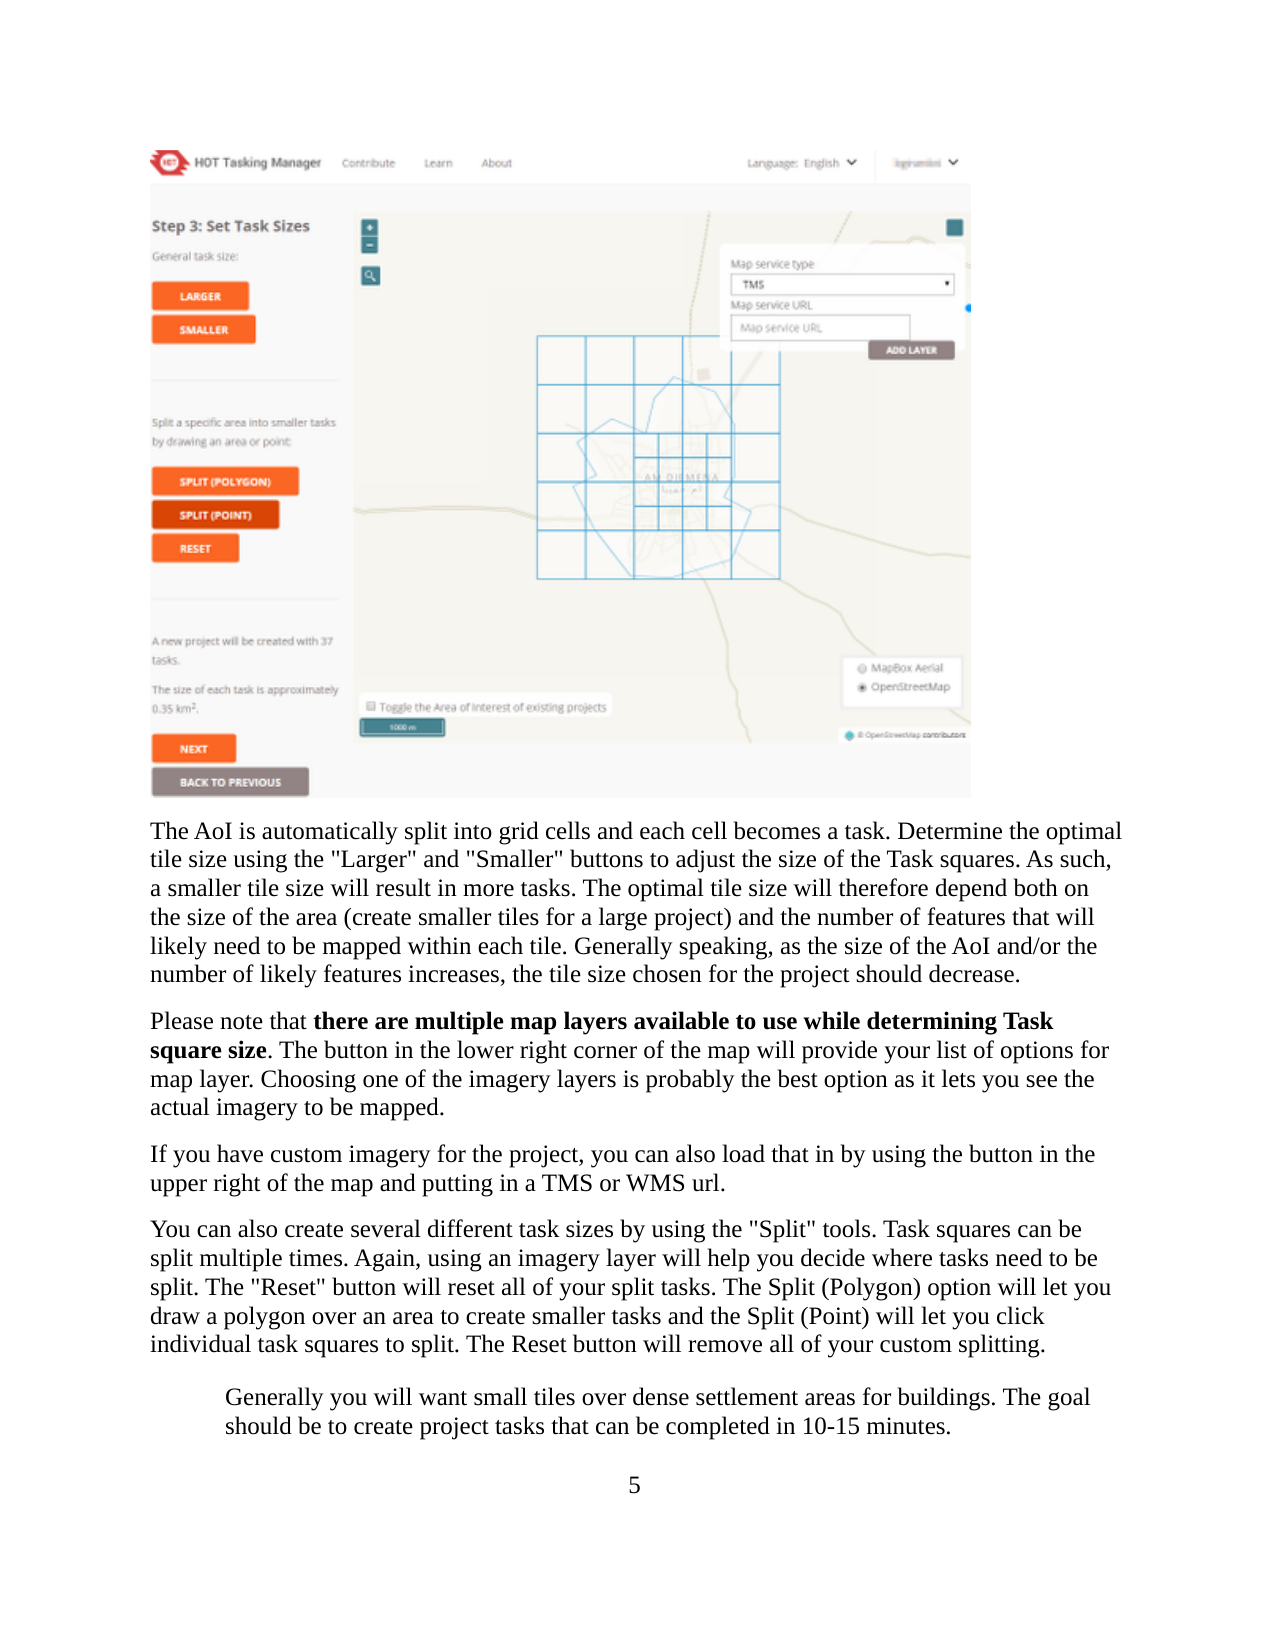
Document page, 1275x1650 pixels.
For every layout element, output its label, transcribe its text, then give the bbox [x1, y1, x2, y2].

text If you have custom imagery for the project, you can also load that in by using the button in the upper right of the map and putting in a TMS or WMS url. [150, 1139, 1125, 1197]
text Generally you will want small tiles over dense settlement areas for buildings. The goal should be to create project tasks that can be completed in 10-15 minutes. [225, 1382, 1125, 1440]
text You can also create several different task sizes by using the "Split" tools. Task squares can be split multiple times. Again, using an imagery layer will help you decide where tasks need to be split. The "Reset" button will reset all of your split tasks. The Split (Polygon) option will let you draw a polygon over an area to create smaller tasks and the Split (Point) will let you click individual task squares to split. The Reset button will remove all of your custom splitting. [150, 1214, 1125, 1358]
text The AoI is automatically split into grid cells and each cell becomes a task. Determine the optimal tile size using the "Larger" and "Smaller" buttons to adjust the size of the Task squares. As such, a smaller tile size will result in more tasks. The optimal tile size will therefore depend both on the size of the area (create smaller tiles for a large project) and the number of features that will likely need to be mapped within each tile. Generally speaking, as the size of the AoI and/or the number of likely features increases, the tile size chosen for the project should decrease. [150, 816, 1125, 988]
picture [150, 150, 971, 798]
text Please note that there are multiple map layers available to use while determining Task square size. The button in the lower right corner of the map will provide your list of options for map layer. Choosing one of the imagery layers is probably the best option as it lets you see the actual imagery to be mapped. [150, 1006, 1125, 1121]
